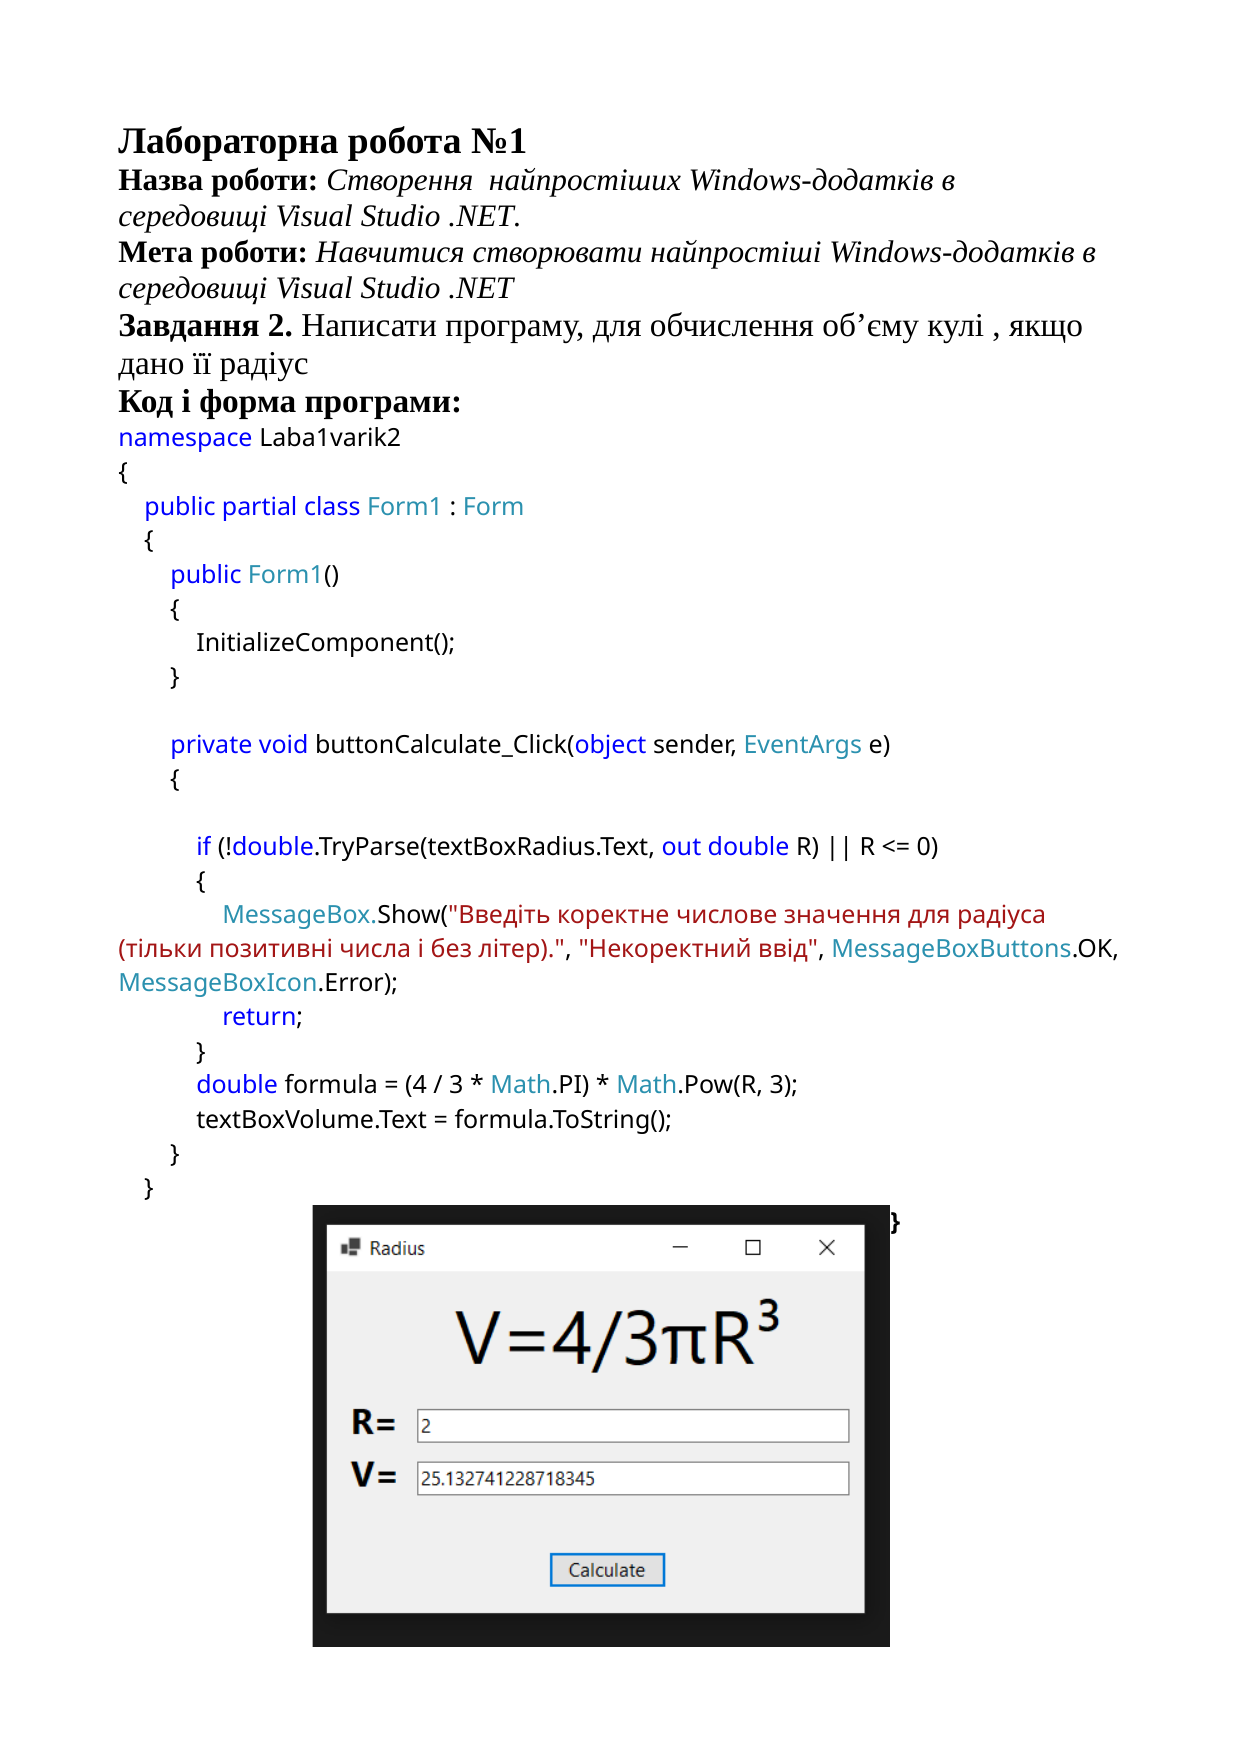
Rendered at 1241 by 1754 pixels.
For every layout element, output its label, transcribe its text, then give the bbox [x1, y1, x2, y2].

text } [118, 1169, 1122, 1203]
text if (!double.TryParse(textBoxRadius.Text, out double R) || R <= 0) [118, 829, 1122, 863]
text { [118, 590, 1122, 624]
text [118, 1359, 312, 1628]
text { [118, 522, 1122, 556]
text return; [118, 999, 1122, 1033]
text { [118, 863, 1122, 897]
text Назва роботи: Створення найпростіших Windows-додатків в [118, 161, 1122, 197]
text namespace Laba1varik2 [118, 420, 1122, 454]
text { [118, 454, 1122, 488]
text } [118, 658, 1122, 692]
text textBoxVolume.Text = formula.ToString(); [118, 1101, 1122, 1135]
text public Form1() [118, 556, 1122, 590]
text Мета роботи: Навчитися створювати найпростіші Windows-додатків в [118, 233, 1122, 269]
picture [312, 1205, 890, 1647]
text MessageBox.Show("Введіть коректне числове значення для радіуса (тільки позитивні числа і без літер).", "Некоректний ввід", MessageBoxButtons.OK, MessageBoxIcon.Error); [118, 897, 1122, 999]
text double formula = (4 / 3 * Math.PI) * Math.Pow(R, 3); [118, 1067, 1122, 1101]
text середовищі Visual Studio .NET [118, 269, 1122, 305]
text [890, 1359, 1122, 1628]
text } [118, 1033, 1122, 1067]
text середовищі Visual Studio .NET. [118, 197, 1122, 233]
text } [118, 1203, 1122, 1237]
text Завдання 2. Написати програму, для обчислення об’єму кулі , якщо дано її радіус [118, 305, 1122, 382]
text { [118, 761, 1122, 795]
text private void buttonCalculate_Click(object sender, EventArgs e) [118, 727, 1122, 761]
text InitializeComponent(); [118, 624, 1122, 658]
text Код і форма програми: [118, 382, 1122, 420]
text public partial class Form1 : Form [118, 488, 1122, 522]
text Лабораторна робота №1 [118, 118, 1122, 161]
text } [118, 1135, 1122, 1169]
